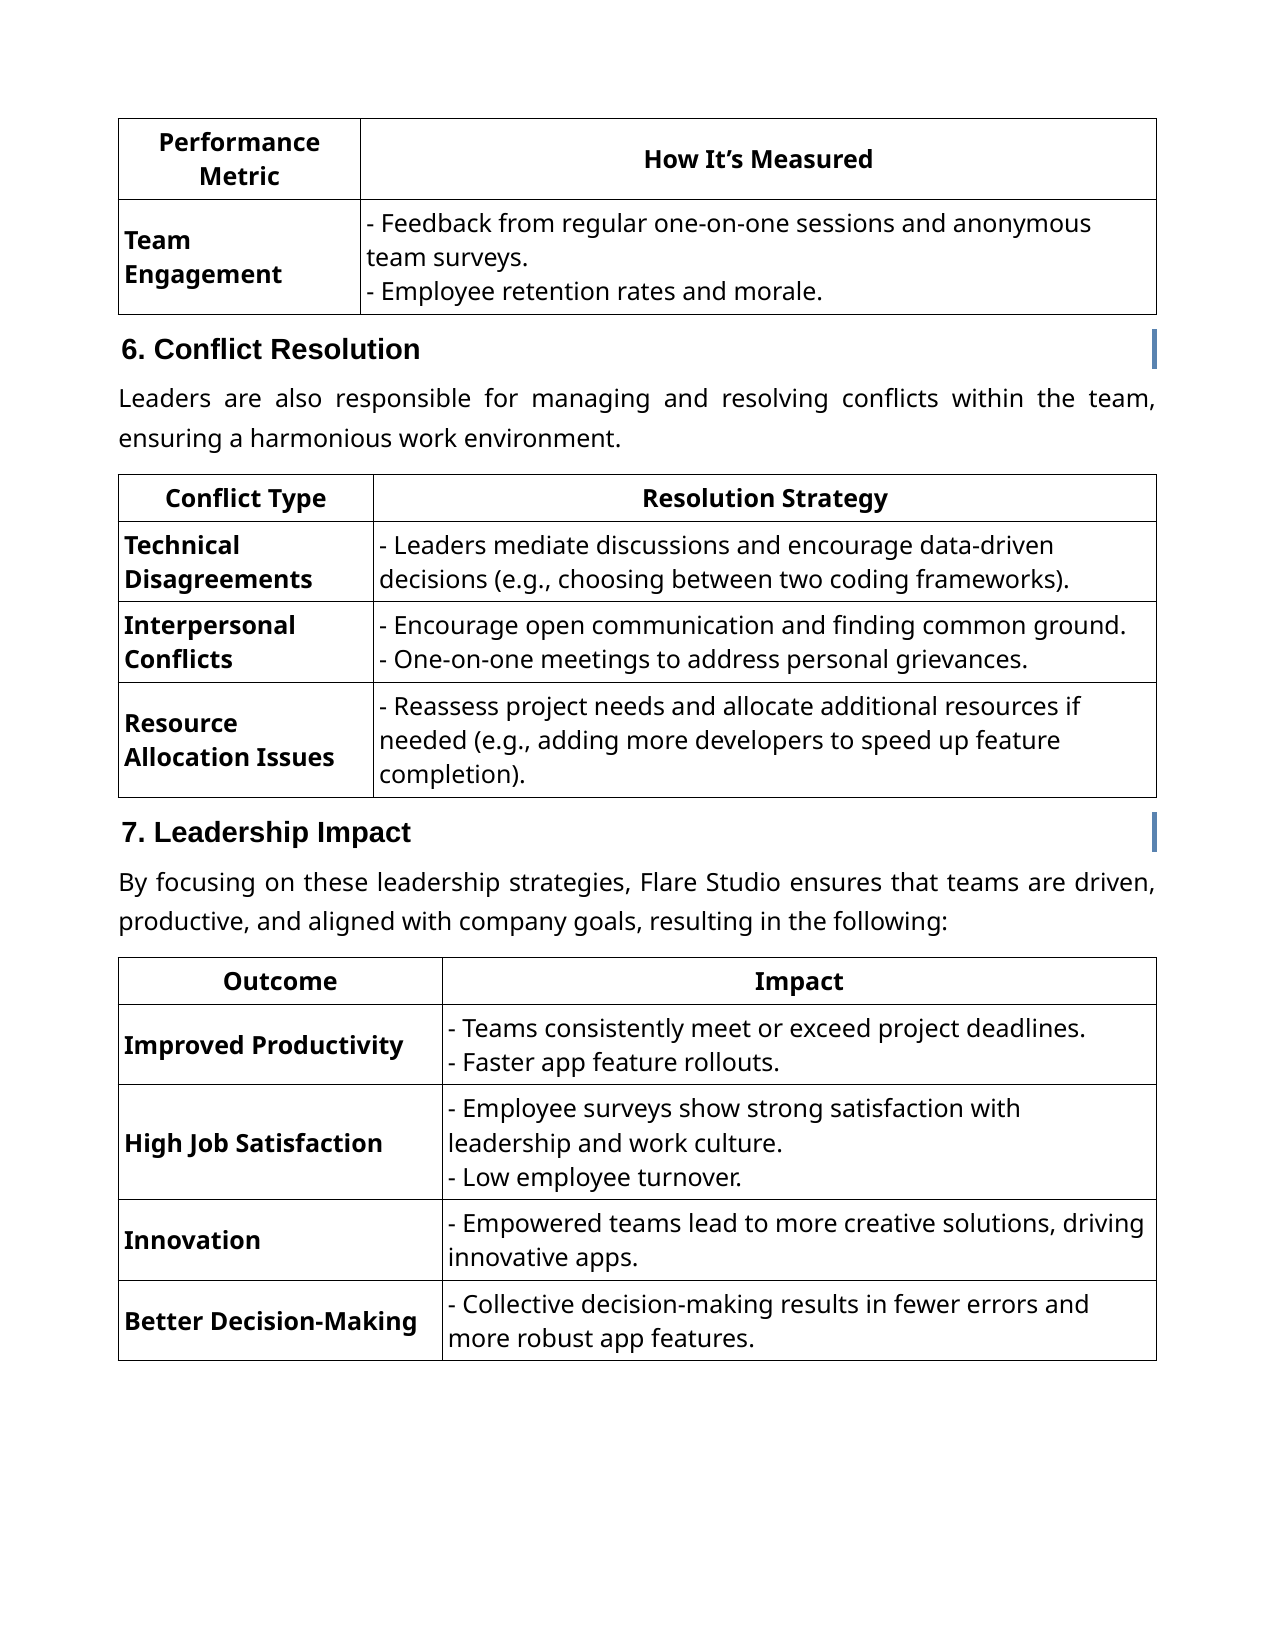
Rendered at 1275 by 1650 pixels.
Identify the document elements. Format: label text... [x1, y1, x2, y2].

table_cell Technical Disagreements [119, 522, 373, 601]
table_cell - Leaders mediate discussions and encourage data-driven decisions (e.g., choosing between two coding frameworks). [374, 522, 1156, 601]
table_cell - Encourage open communication and finding common ground. - One-on-one meetings to address personal grievances. [374, 602, 1156, 682]
table_cell - Empowered teams lead to more creative solutions, driving innovative apps. [443, 1200, 1156, 1280]
table_cell Improved Productivity [119, 1005, 442, 1084]
text Leaders are also responsible for managing and resolving conflicts within the team, ensuring a harmonious work environment. [118, 381, 1157, 454]
table_cell Resource Allocation Issues [119, 683, 373, 797]
subtitle 7. Leadership Impact [118, 812, 1152, 852]
table_header Impact [443, 958, 1156, 1004]
table_cell Team Engagement [119, 200, 360, 313]
text By focusing on these leadership strategies, Flare Studio ensures that teams are driven, productive, and aligned with company goals, resulting in the following: [118, 864, 1157, 937]
table_header Resolution Strategy [374, 475, 1156, 521]
table_cell Better Decision-Making [119, 1281, 442, 1360]
table_cell - Reassess project needs and allocate additional resources if needed (e.g., adding more developers to speed up feature completion). [374, 683, 1156, 797]
table_cell - Employee surveys show strong satisfaction with leadership and work culture. - Low employee turnover. [443, 1085, 1156, 1199]
table_cell Innovation [119, 1200, 442, 1280]
table_cell - Collective decision-making results in fewer errors and more robust app features. [443, 1281, 1156, 1360]
table_header How It’s Measured [361, 119, 1156, 199]
subtitle 6. Conflict Resolution [118, 329, 1152, 369]
table_cell - Feedback from regular one-on-one sessions and anonymous team surveys. - Employee retention rates and morale. [361, 200, 1156, 313]
table_header Conflict Type [119, 475, 373, 521]
table_cell High Job Satisfaction [119, 1085, 442, 1199]
table_header Outcome [119, 958, 442, 1004]
table_header Performance Metric [119, 119, 360, 199]
table_cell Interpersonal Conflicts [119, 602, 373, 682]
table_cell - Teams consistently meet or exceed project deadlines. - Faster app feature rollouts. [443, 1005, 1156, 1084]
